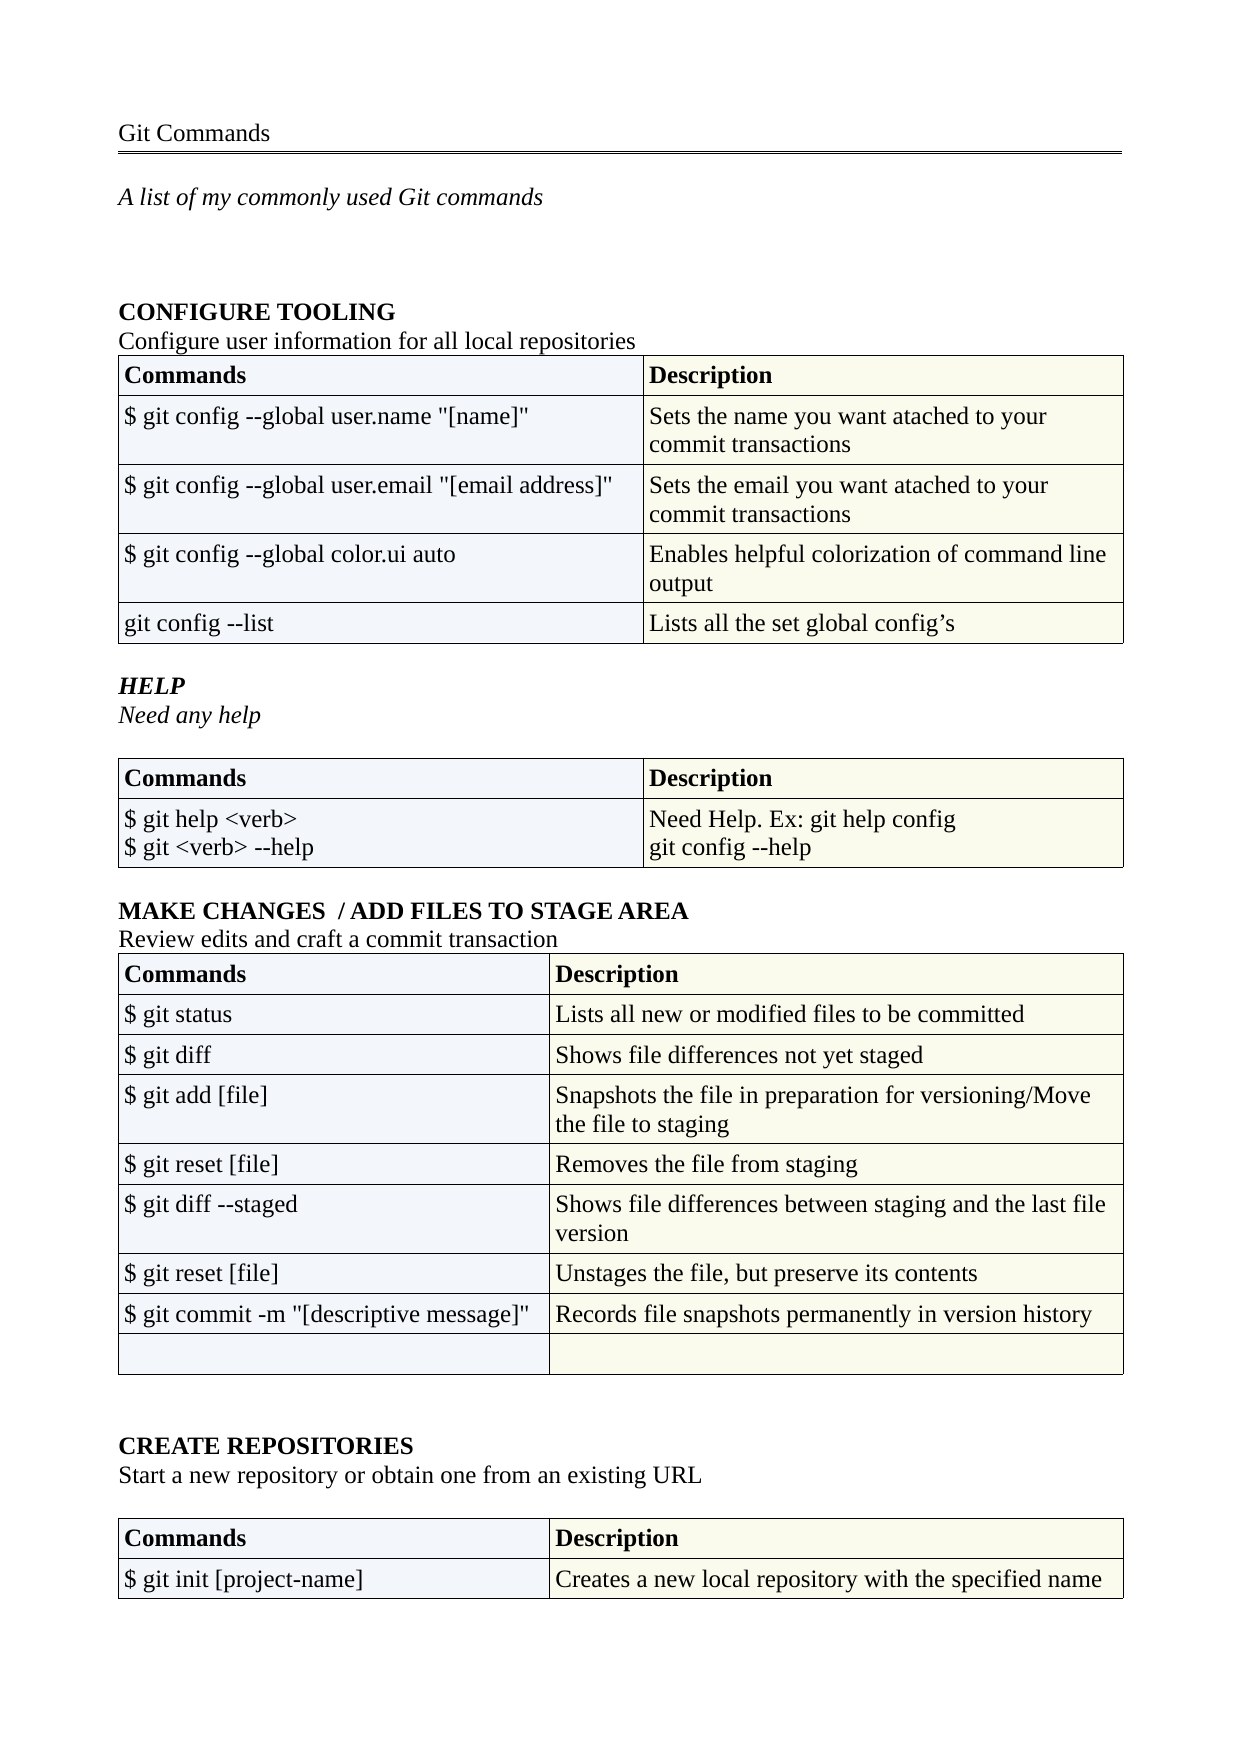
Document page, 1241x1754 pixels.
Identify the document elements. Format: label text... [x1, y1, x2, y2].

table_cell Shows file differences between staging and the last file version [550, 1185, 1123, 1253]
table_cell $ git diff [119, 1035, 549, 1074]
table_cell Lists all the set global config’s [644, 603, 1123, 642]
table_cell Creates a new local repository with the specified name [550, 1559, 1123, 1598]
table_header Description [550, 954, 1123, 994]
table_header Description [644, 356, 1123, 395]
table_header Commands [119, 1519, 549, 1558]
table_cell Records file snapshots permanently in version history [550, 1294, 1123, 1333]
table_cell Shows file differences not yet staged [550, 1035, 1123, 1074]
text Start a new repository or obtain one from an existing URL [118, 1460, 1122, 1489]
text Configure user information for all local repositories [118, 326, 1122, 355]
table_cell $ git help <verb> $ git <verb> --help [119, 799, 643, 867]
table_cell [550, 1334, 1123, 1374]
table_header Description [644, 759, 1123, 798]
table_cell Enables helpful colorization of command line output [644, 534, 1123, 602]
text MAKE CHANGES / ADD FILES TO STAGE AREA [118, 896, 1122, 924]
table_cell Unstages the file, but preserve its contents [550, 1254, 1123, 1293]
text HELP [118, 671, 1122, 700]
table_header Commands [119, 954, 549, 994]
table_header Description [550, 1519, 1123, 1558]
table_header Commands [119, 356, 643, 395]
table_cell $ git config --global user.name "[name]" [119, 396, 643, 464]
text Review edits and craft a commit transaction [118, 924, 1122, 953]
table_cell Sets the name you want atached to your commit transactions [644, 396, 1123, 464]
table_cell Snapshots the file in preparation for versioning/Move the file to staging [550, 1075, 1123, 1143]
table_cell git config --list [119, 603, 643, 642]
table_cell $ git commit -m "[descriptive message]" [119, 1294, 549, 1333]
text A list of my commonly used Git commands [118, 182, 1122, 211]
table_cell Removes the file from staging [550, 1144, 1123, 1184]
table_cell $ git status [119, 995, 549, 1034]
text Need any help [118, 700, 1122, 729]
text Git Commands [118, 118, 1122, 151]
table_cell $ git config --global color.ui auto [119, 534, 643, 602]
table_cell Need Help. Ex: git help config git config --help [644, 799, 1123, 867]
table_cell $ git init [project-name] [119, 1559, 549, 1598]
table_cell $ git add [file] [119, 1075, 549, 1143]
table_cell $ git reset [file] [119, 1254, 549, 1293]
table_cell Sets the email you want atached to your commit transactions [644, 465, 1123, 533]
table_cell $ git config --global user.email "[email address]" [119, 465, 643, 533]
table_cell Lists all new or modified files to be committed [550, 995, 1123, 1034]
table_cell $ git diff --staged [119, 1185, 549, 1253]
text CONFIGURE TOOLING [118, 297, 1122, 326]
table_cell $ git reset [file] [119, 1144, 549, 1184]
table_header Commands [119, 759, 643, 798]
text CREATE REPOSITORIES [118, 1431, 1122, 1460]
table_cell [119, 1334, 549, 1374]
